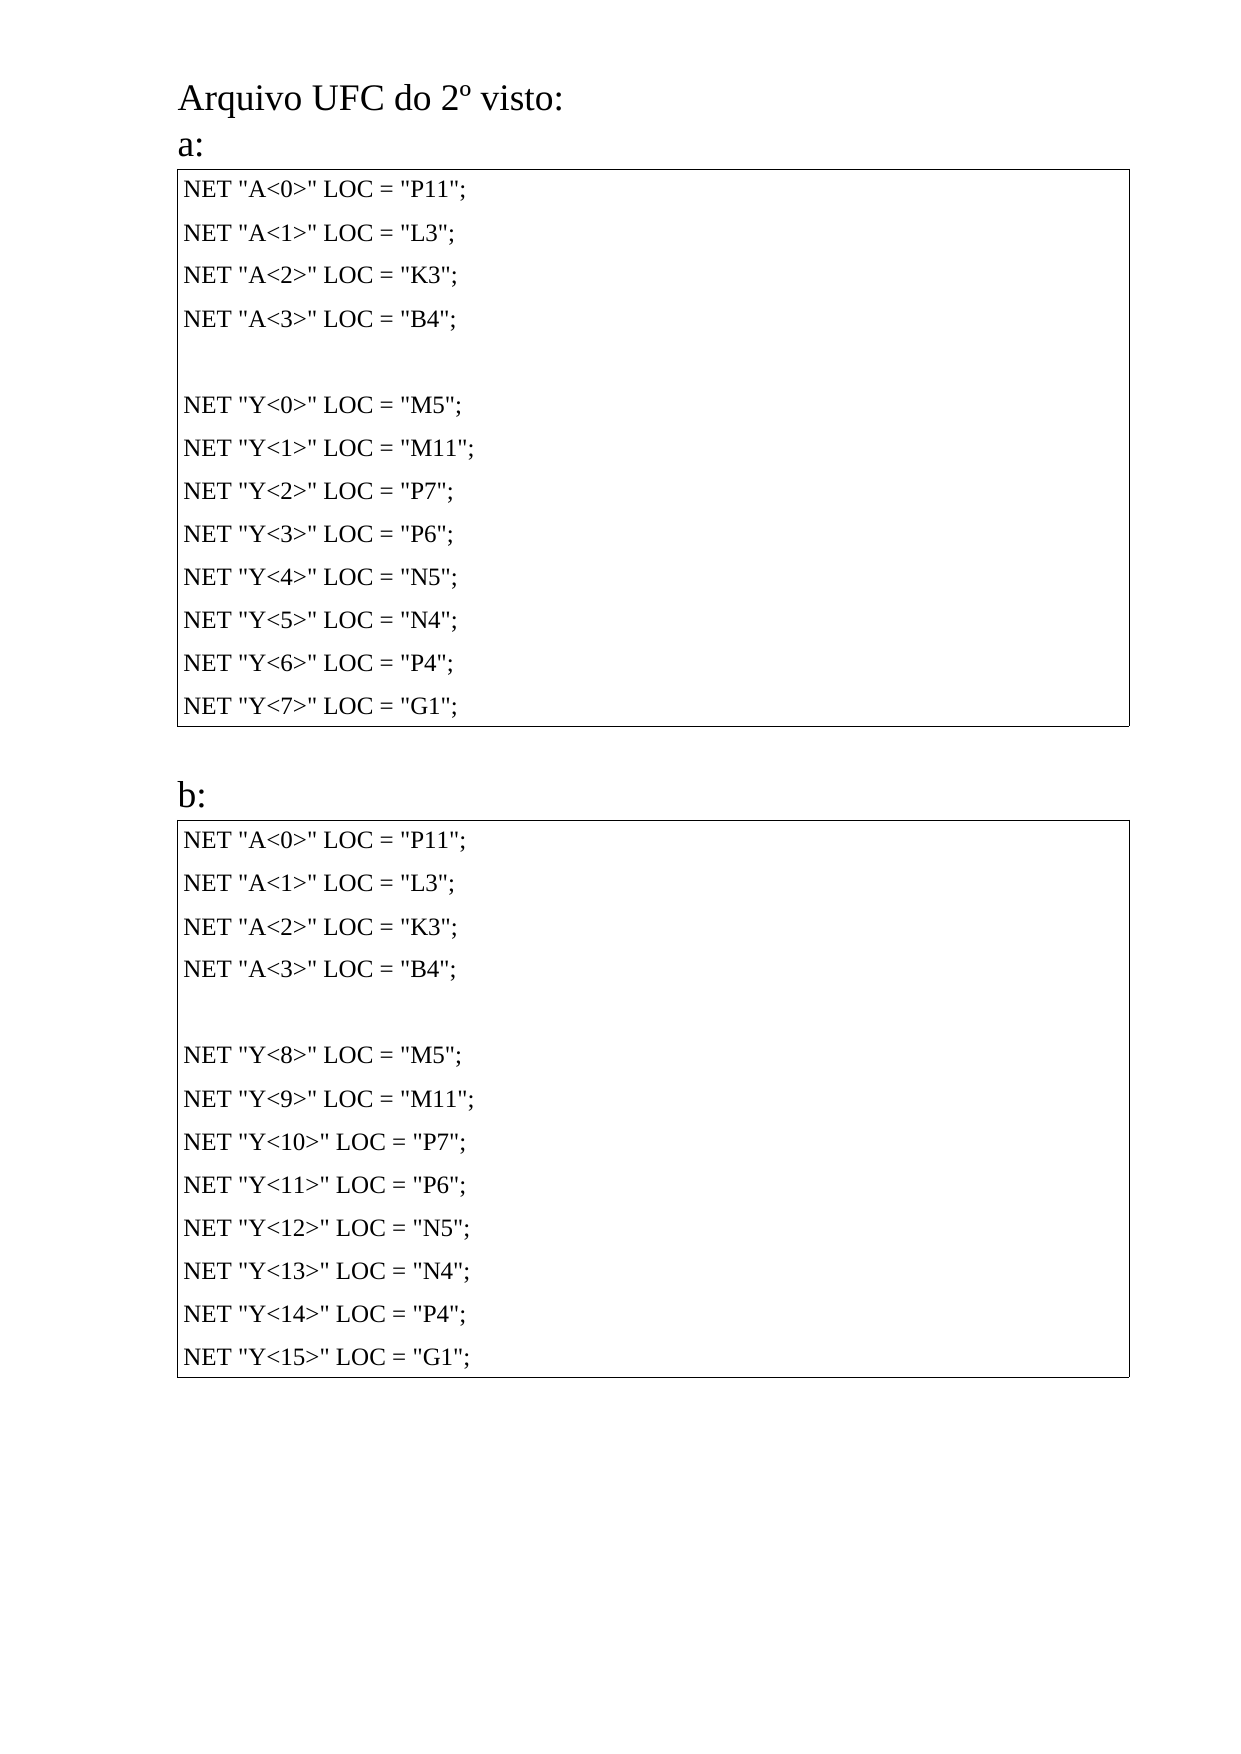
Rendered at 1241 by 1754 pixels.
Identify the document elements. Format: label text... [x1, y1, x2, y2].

text Arquivo UFC do 2º visto: [177, 75, 1129, 118]
table_header NET "A<0>" LOC = "P11"; NET "A<1>" LOC = "L3"; NET "A<2>" LOC = "K3"; NET "A<3>" LOC = "B4"; NET "Y<0>" LOC = "M5"; NET "Y<1>" LOC = "M11"; NET "Y<2>" LOC = "P7"; NET "Y<3>" LOC = "P6"; NET "Y<4>" LOC = "N5"; NET "Y<5>" LOC = "N4"; NET "Y<6>" LOC = "P4"; NET "Y<7>" LOC = "G1"; [178, 170, 1129, 726]
table_header NET "A<0>" LOC = "P11"; NET "A<1>" LOC = "L3"; NET "A<2>" LOC = "K3"; NET "A<3>" LOC = "B4"; NET "Y<8>" LOC = "M5"; NET "Y<9>" LOC = "M11"; NET "Y<10>" LOC = "P7"; NET "Y<11>" LOC = "P6"; NET "Y<12>" LOC = "N5"; NET "Y<13>" LOC = "N4"; NET "Y<14>" LOC = "P4"; NET "Y<15>" LOC = "G1"; [178, 821, 1129, 1377]
text b: [177, 773, 1129, 816]
text a: [177, 122, 1129, 165]
